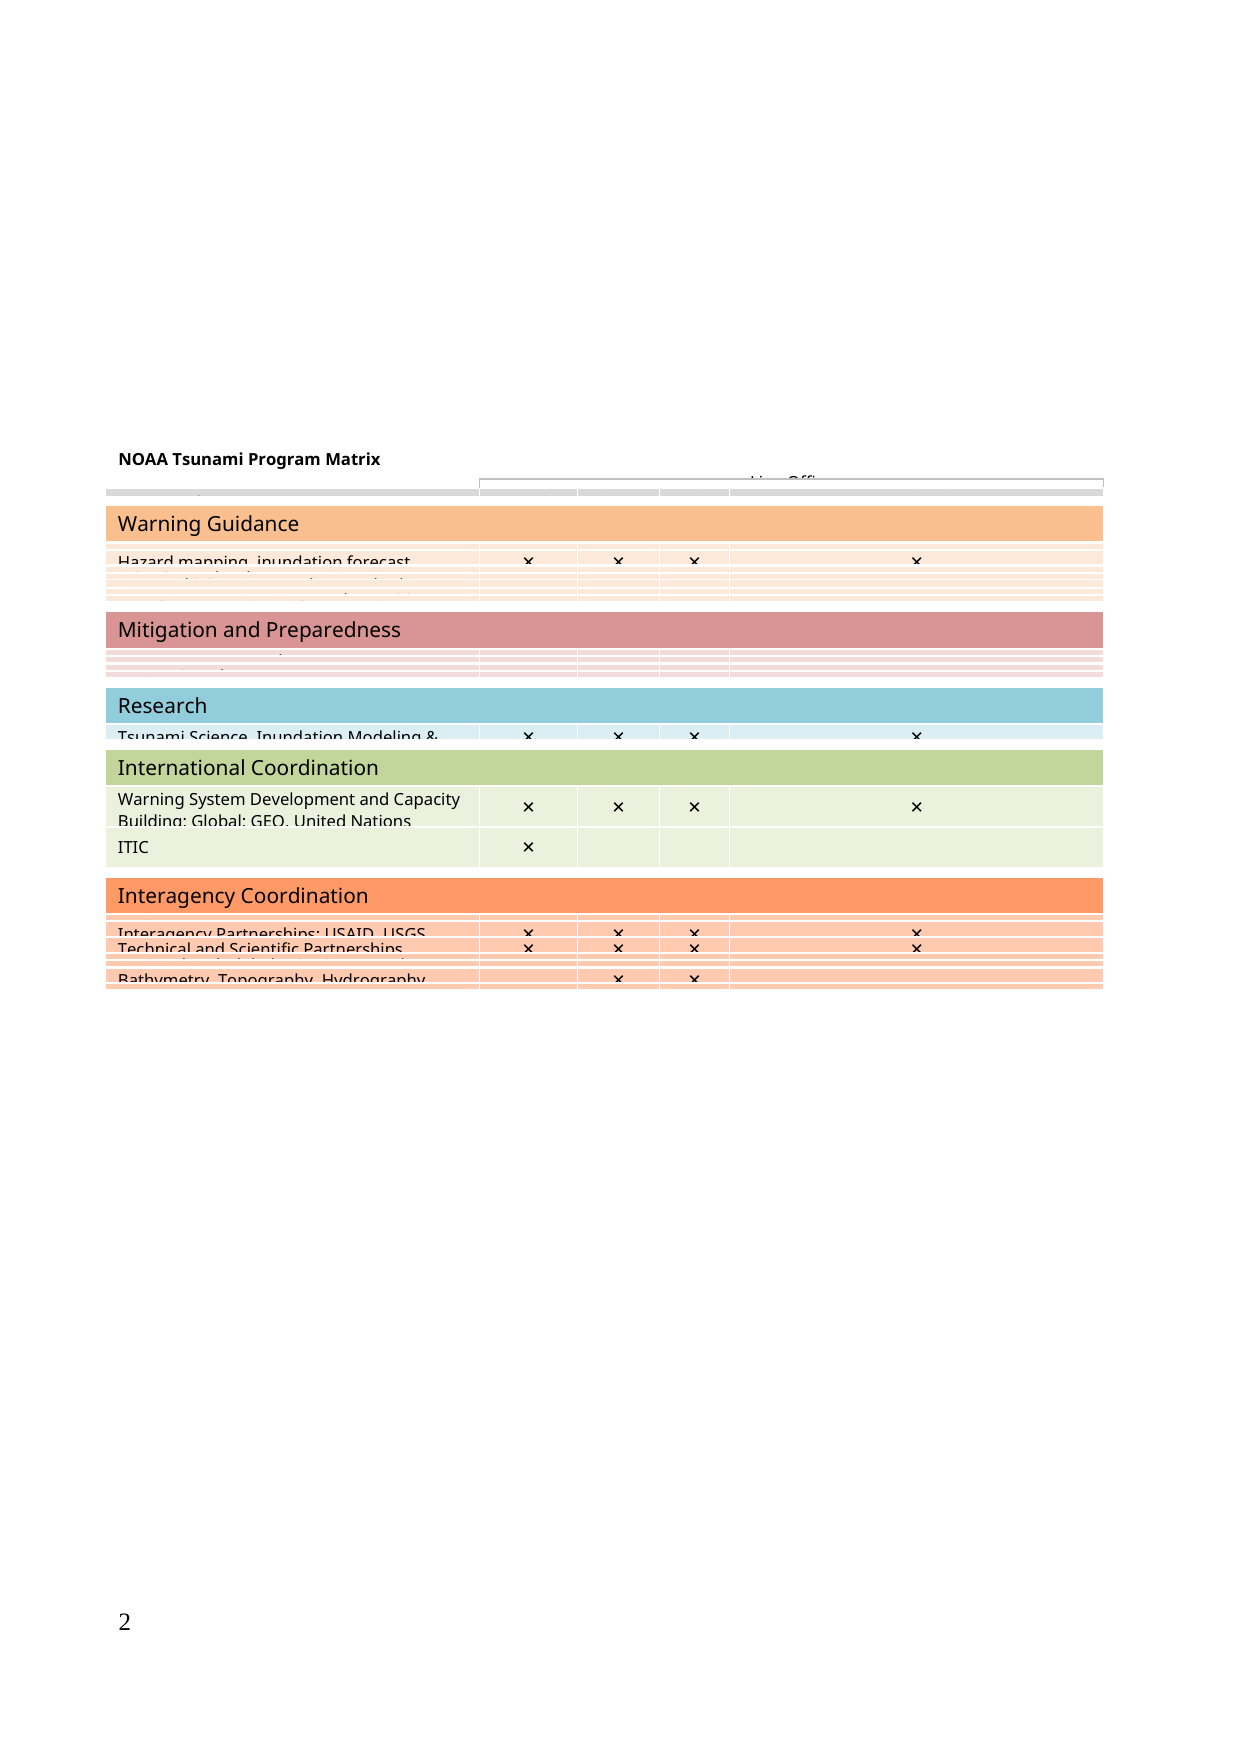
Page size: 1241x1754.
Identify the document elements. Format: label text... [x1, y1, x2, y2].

table_cell ✕ [578, 725, 659, 739]
table_cell ✕ [578, 969, 659, 982]
table_cell Warning Center Operations: PTWC, ATWC [106, 596, 479, 601]
table_cell TWC & WFO Outreach [106, 650, 479, 655]
table_cell [660, 665, 729, 670]
table_cell [730, 544, 1103, 549]
table_cell ✕ [730, 938, 1103, 952]
table_cell ✕ [578, 787, 659, 826]
table_cell [578, 596, 659, 601]
table_cell Research [106, 688, 1103, 723]
table_cell ✕ [660, 922, 729, 936]
table_cell ITIC [106, 672, 479, 677]
table_cell ✕ [660, 551, 729, 564]
table_cell ✕ [660, 938, 729, 952]
table_cell [578, 580, 659, 587]
table_cell Tsunami Science, Inundation Modeling & Mapping, Sensor Development, Digital Elevation Models [106, 725, 479, 739]
table_cell ✕ [660, 969, 729, 982]
table_cell [730, 954, 1103, 959]
table_cell ✕ [480, 954, 577, 959]
table_cell ✕ [480, 922, 577, 936]
table_cell [106, 679, 1103, 686]
table_cell [730, 589, 1103, 594]
table_cell [660, 915, 729, 920]
table_cell NESDIS [730, 489, 1103, 496]
table_cell [660, 657, 729, 662]
text NOAA Tsunami Program Matrix [118, 446, 1122, 471]
table_cell [480, 480, 1103, 487]
table_cell ✕ [730, 787, 1103, 826]
table_cell ✕ [480, 725, 577, 739]
table_cell NWS [480, 489, 577, 496]
table_cell ✕ [660, 984, 729, 989]
table_cell [730, 665, 1103, 670]
table_cell Warning Guidance [106, 506, 1103, 541]
table_cell Interagency Coordination [106, 878, 1103, 913]
table_cell [480, 574, 577, 579]
table_cell [730, 961, 1103, 966]
table_cell Technical and Scientific Partnerships [IUGG/Tsunami Commission, US Scientific Professional Organizations (AGU, GSA, BSSA)] [106, 938, 479, 952]
table_cell ✕ [480, 828, 577, 867]
table_cell ITIC [106, 828, 479, 867]
table_cell OAR [578, 489, 659, 496]
table_cell [106, 604, 1103, 610]
table_cell ✕ [480, 589, 577, 594]
table_cell ✕ [660, 725, 729, 739]
table_cell [660, 828, 729, 867]
table_cell [660, 574, 729, 579]
table_cell [105, 479, 479, 487]
table_cell Data Archiving: Sea Level, DART, bathymetry topography [106, 574, 479, 579]
table_cell [660, 596, 729, 601]
table_cell ✕ [578, 657, 659, 662]
table_cell [730, 580, 1103, 587]
table_cell [480, 969, 577, 982]
table_cell Seismic/sea-level (e.g. NWLON) O&M [106, 567, 479, 572]
table_cell ✕ [480, 551, 577, 564]
table_cell ✕ [730, 574, 1103, 579]
table_cell [106, 580, 479, 587]
table_cell Hazard mapping, inundation forecast modeling & mapping applications, vulnerability and risk planning [106, 551, 479, 564]
table_cell ✕ [730, 657, 1103, 662]
table_cell Coastal Community Resilience and Coastal Zone Management [106, 984, 479, 989]
table_cell [730, 596, 1103, 601]
table_cell [660, 672, 729, 677]
table_cell ITIC [106, 915, 479, 920]
table_cell National Tsunami Hazard Mitigation Program [106, 657, 479, 662]
table_cell ✕ [480, 672, 577, 677]
table_cell DART System R&D, O&M, and Transition from Research to Applications [106, 589, 479, 594]
table_cell [730, 650, 1103, 655]
table_cell NOS [660, 489, 729, 496]
table_cell [106, 741, 1103, 748]
table_cell ✕ [480, 665, 577, 670]
table_cell [660, 650, 729, 655]
table_cell Program Management [106, 544, 479, 549]
table_cell [660, 580, 729, 587]
table_cell [480, 961, 577, 966]
table_cell [578, 574, 659, 579]
table_cell ✕ [578, 938, 659, 952]
table_cell Interagency Partnerships: USAID, USGS, USTDA USFS, State Department, FEMA, DHS, USACE, NIST, NSF, Int’l Sea Grant [106, 922, 479, 936]
table_cell ✕ [730, 922, 1103, 936]
table_cell ✕ [480, 938, 577, 952]
table_cell [730, 567, 1103, 572]
table_cell [480, 580, 577, 587]
table_cell ✕ [578, 922, 659, 936]
table_cell X [730, 984, 1103, 989]
table_cell ✕ [578, 551, 659, 564]
table_cell [730, 915, 1103, 920]
table_cell [730, 672, 1103, 677]
table_cell [578, 672, 659, 677]
table_cell [578, 665, 659, 670]
table_cell ✕ [480, 657, 577, 662]
table_header Line Office [479, 471, 1104, 478]
table_cell Tsunami [106, 489, 479, 496]
table_cell [578, 567, 659, 572]
table_cell ✕ [480, 915, 577, 920]
table_cell ✕ [480, 787, 577, 826]
table_cell ✕ [578, 589, 659, 594]
table_cell ✕ [480, 544, 577, 549]
table_cell Mitigation and Preparedness [106, 612, 1103, 648]
table_cell [660, 961, 729, 966]
table_cell ✕ [480, 567, 577, 572]
table_header [105, 471, 479, 479]
table_cell ✕ [480, 650, 577, 655]
table_cell [578, 984, 659, 989]
table_cell Regional and Global Seismic Networks [106, 954, 479, 959]
table_cell [660, 954, 729, 959]
table_cell [106, 869, 1103, 875]
table_cell [578, 915, 659, 920]
table_cell ✕ [578, 961, 659, 966]
table_cell GLOSS O&M [106, 961, 479, 966]
table_cell [660, 589, 729, 594]
table_cell [660, 544, 729, 549]
table_cell [578, 954, 659, 959]
table_cell Bathymetry, Topography, Hydrography, Coastal Survey, Ocean Exploration, VDATUM [106, 969, 479, 982]
table_cell TsunamiReady [106, 665, 479, 670]
table_cell ✕ [660, 567, 729, 572]
table_cell [578, 650, 659, 655]
table_cell ✕ [660, 787, 729, 826]
table_cell Warning System Development and Capacity Building: Global: GEO, United Nations (UNESCO/IOC, WMO, ISDR, UNDP). Regional Intergovernmental: ICGs (Pacific, Indian, Caribbean, North East Atlantic and Mediterranean) International Tsunami Survey Teams (post-tsunami assessments); technology transfer, training, data/information exchange, system design & integration [106, 787, 479, 826]
table_cell ✕ [730, 725, 1103, 739]
table_cell [730, 969, 1103, 982]
table_cell ✕ [730, 551, 1103, 564]
table_cell [578, 544, 659, 549]
table_cell [480, 984, 577, 989]
table_cell [578, 828, 659, 867]
table_cell ✕ [480, 596, 577, 601]
table_cell [106, 498, 1103, 504]
table_cell International Coordination [106, 750, 1103, 785]
table_cell [730, 828, 1103, 867]
